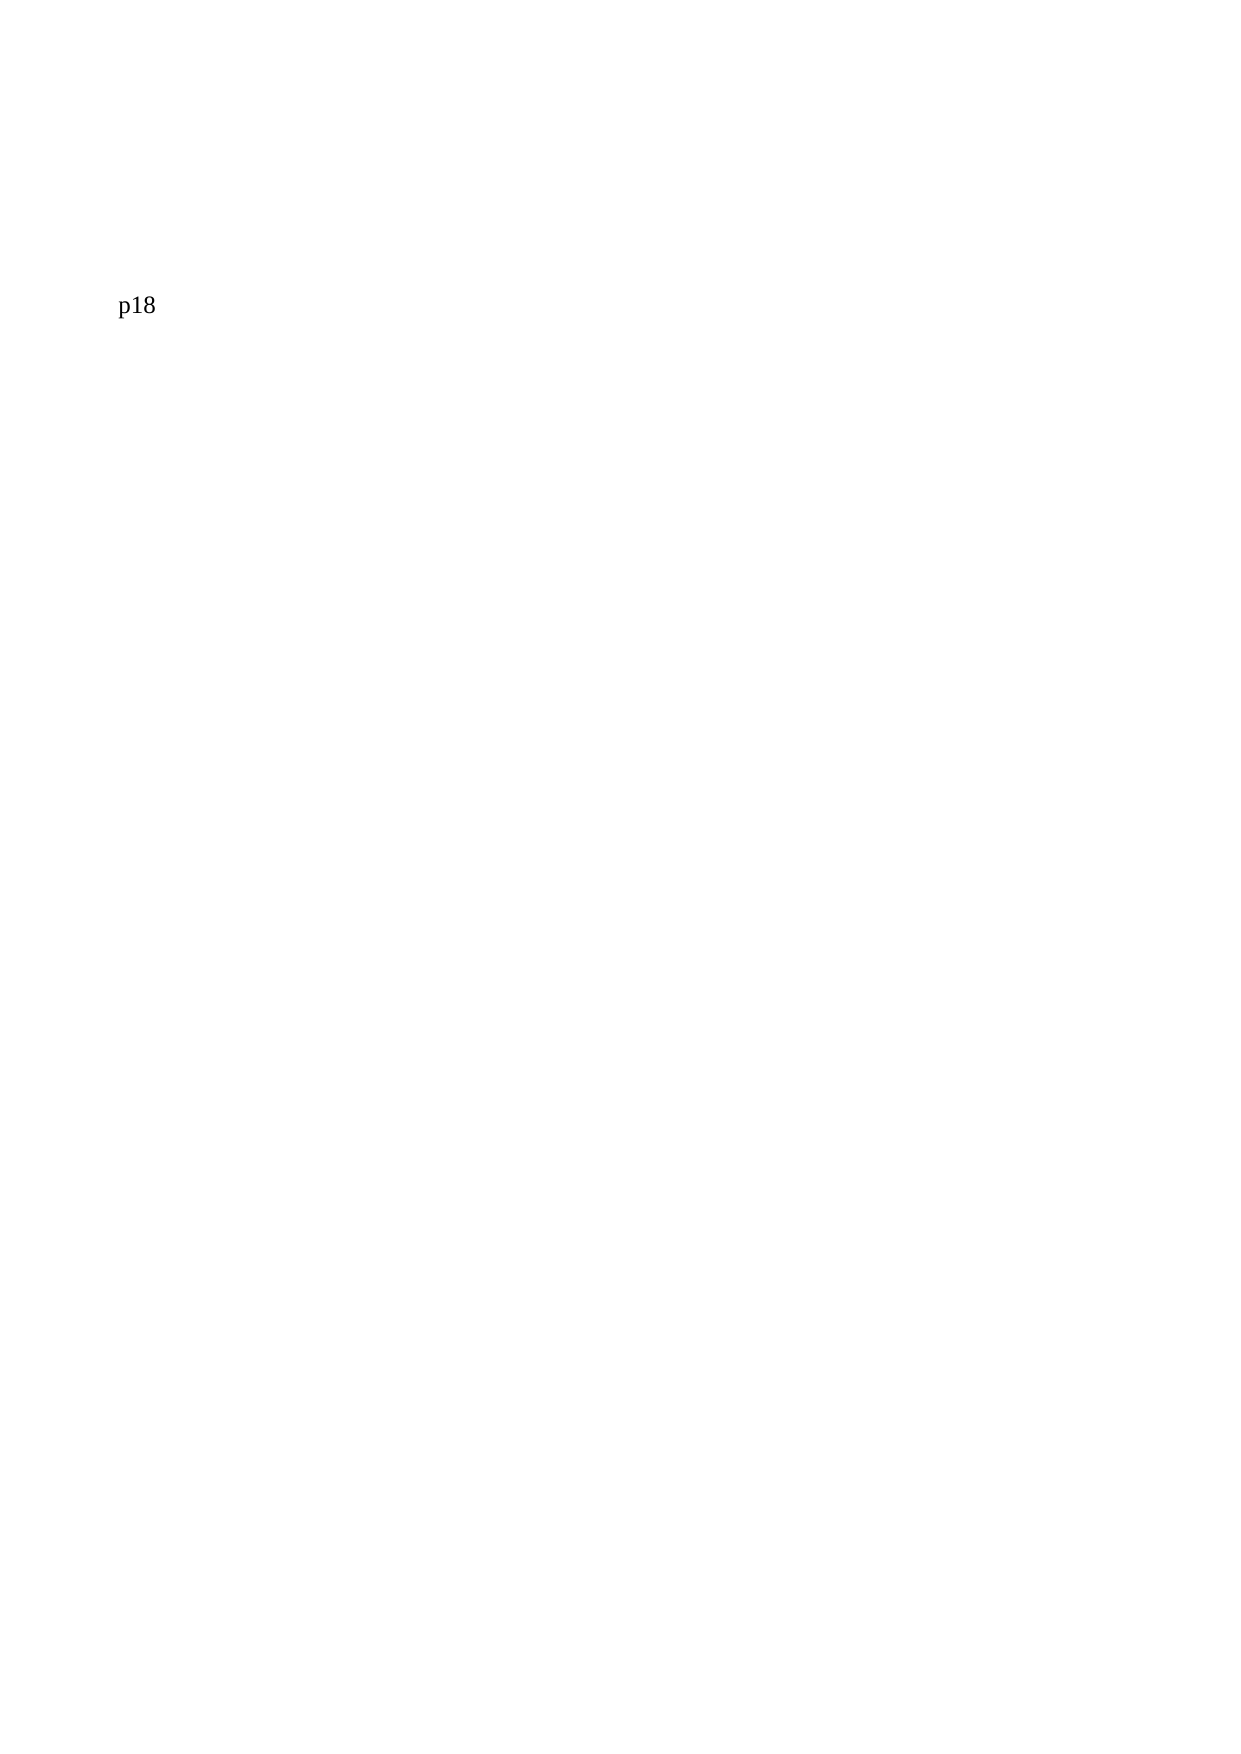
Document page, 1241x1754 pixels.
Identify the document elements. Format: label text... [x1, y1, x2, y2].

text p18 [118, 291, 1122, 319]
